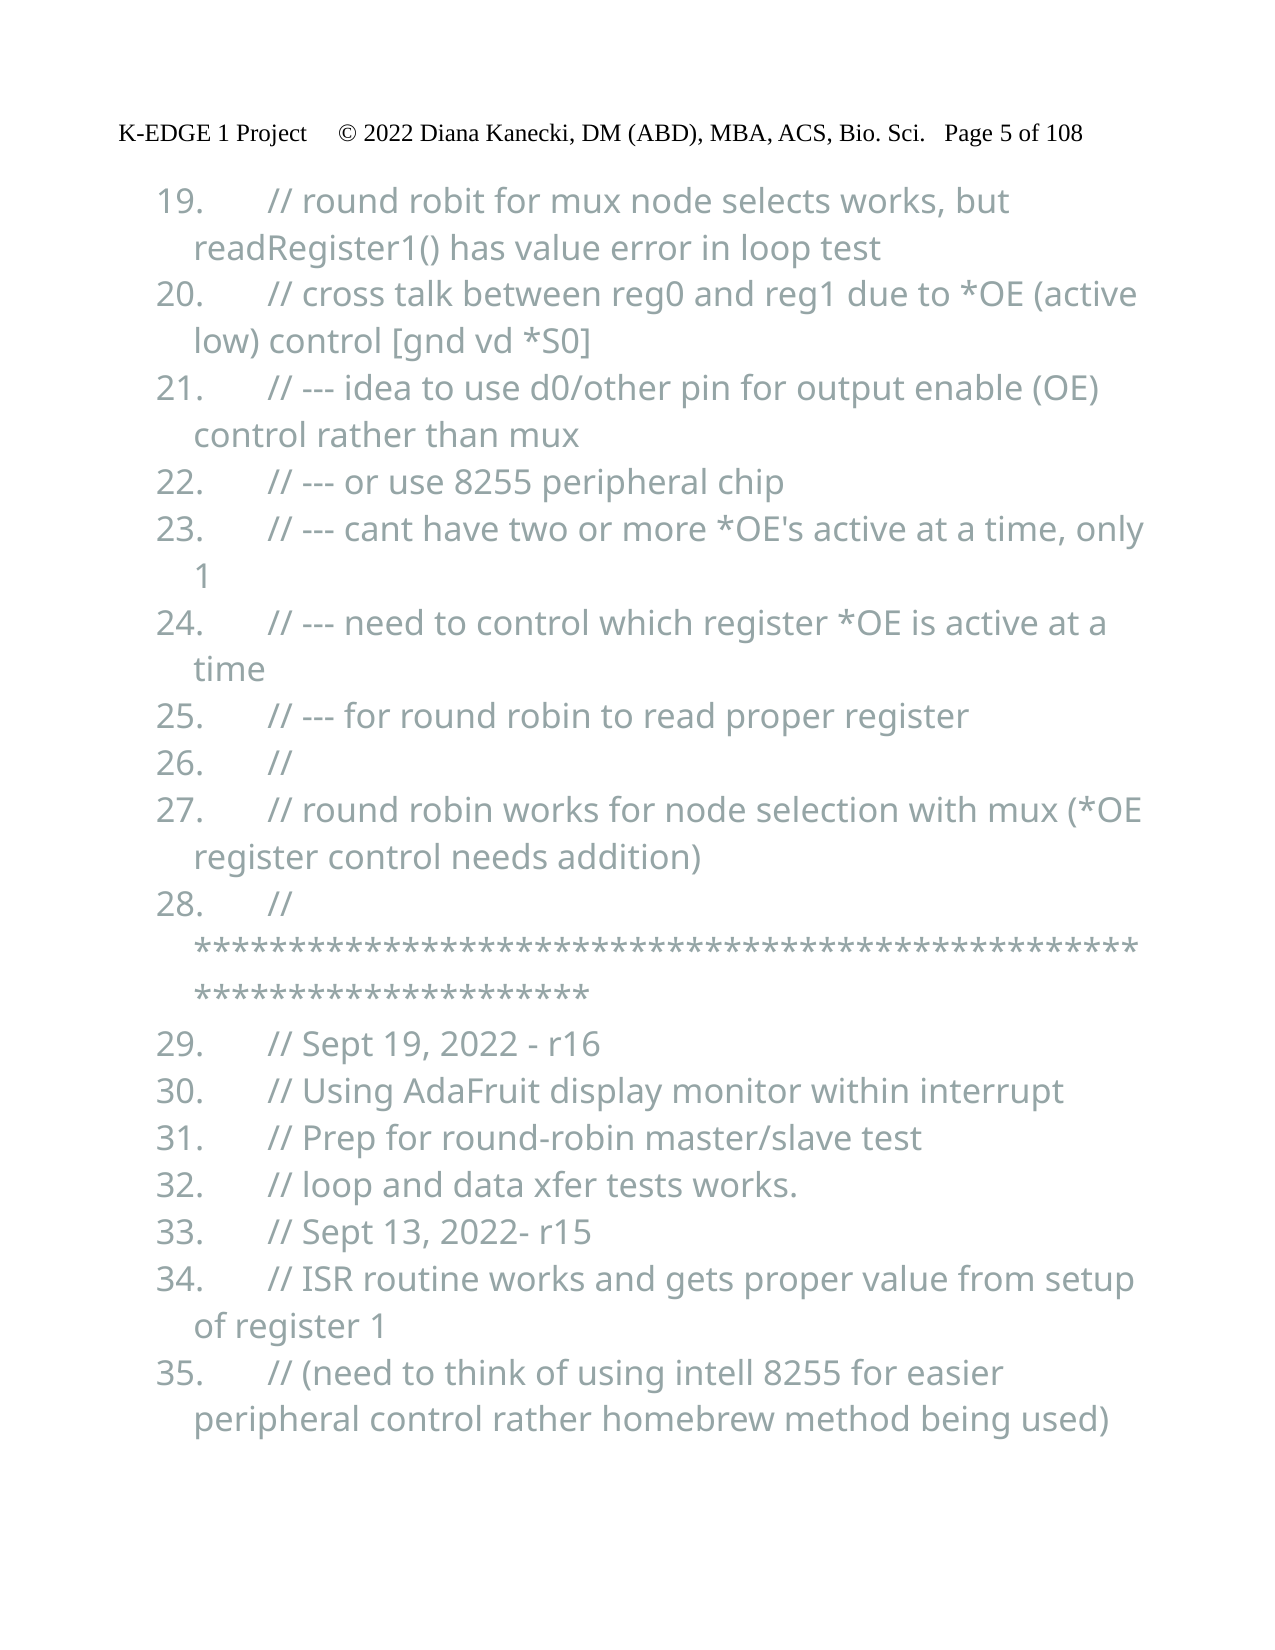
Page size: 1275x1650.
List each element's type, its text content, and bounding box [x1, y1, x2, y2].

list // Using AdaFruit display monitor within interrupt [156, 1067, 1157, 1114]
list // cross talk between reg0 and reg1 due to *OE (active low) control [gnd vd *S0] [156, 270, 1157, 364]
list // round robit for mux node selects works, but readRegister1() has value error in loop test [156, 176, 1157, 270]
list // (need to think of using intell 8255 for easier peripheral control rather homebrew method being used) [156, 1348, 1157, 1442]
list // --- or use 8255 peripheral chip [156, 458, 1157, 504]
list // --- for round robin to read proper register [156, 692, 1157, 739]
list // loop and data xfer tests works. [156, 1161, 1157, 1208]
list // --- idea to use d0/other pin for output enable (OE) control rather than mux [156, 364, 1157, 458]
list // Sept 13, 2022- r15 [156, 1208, 1157, 1254]
list // ISR routine works and gets proper value from setup of register 1 [156, 1254, 1157, 1348]
list // --- need to control which register *OE is active at a time [156, 598, 1157, 692]
list // [156, 739, 1157, 786]
list // Prep for round-robin master/slave test [156, 1114, 1157, 1161]
list // Sept 19, 2022 - r16 [156, 1020, 1157, 1067]
list // --- cant have two or more *OE's active at a time, only 1 [156, 504, 1157, 598]
list // *********************************************************************** [156, 879, 1157, 1020]
list // round robin works for node selection with mux (*OE register control needs addition) [156, 786, 1157, 879]
